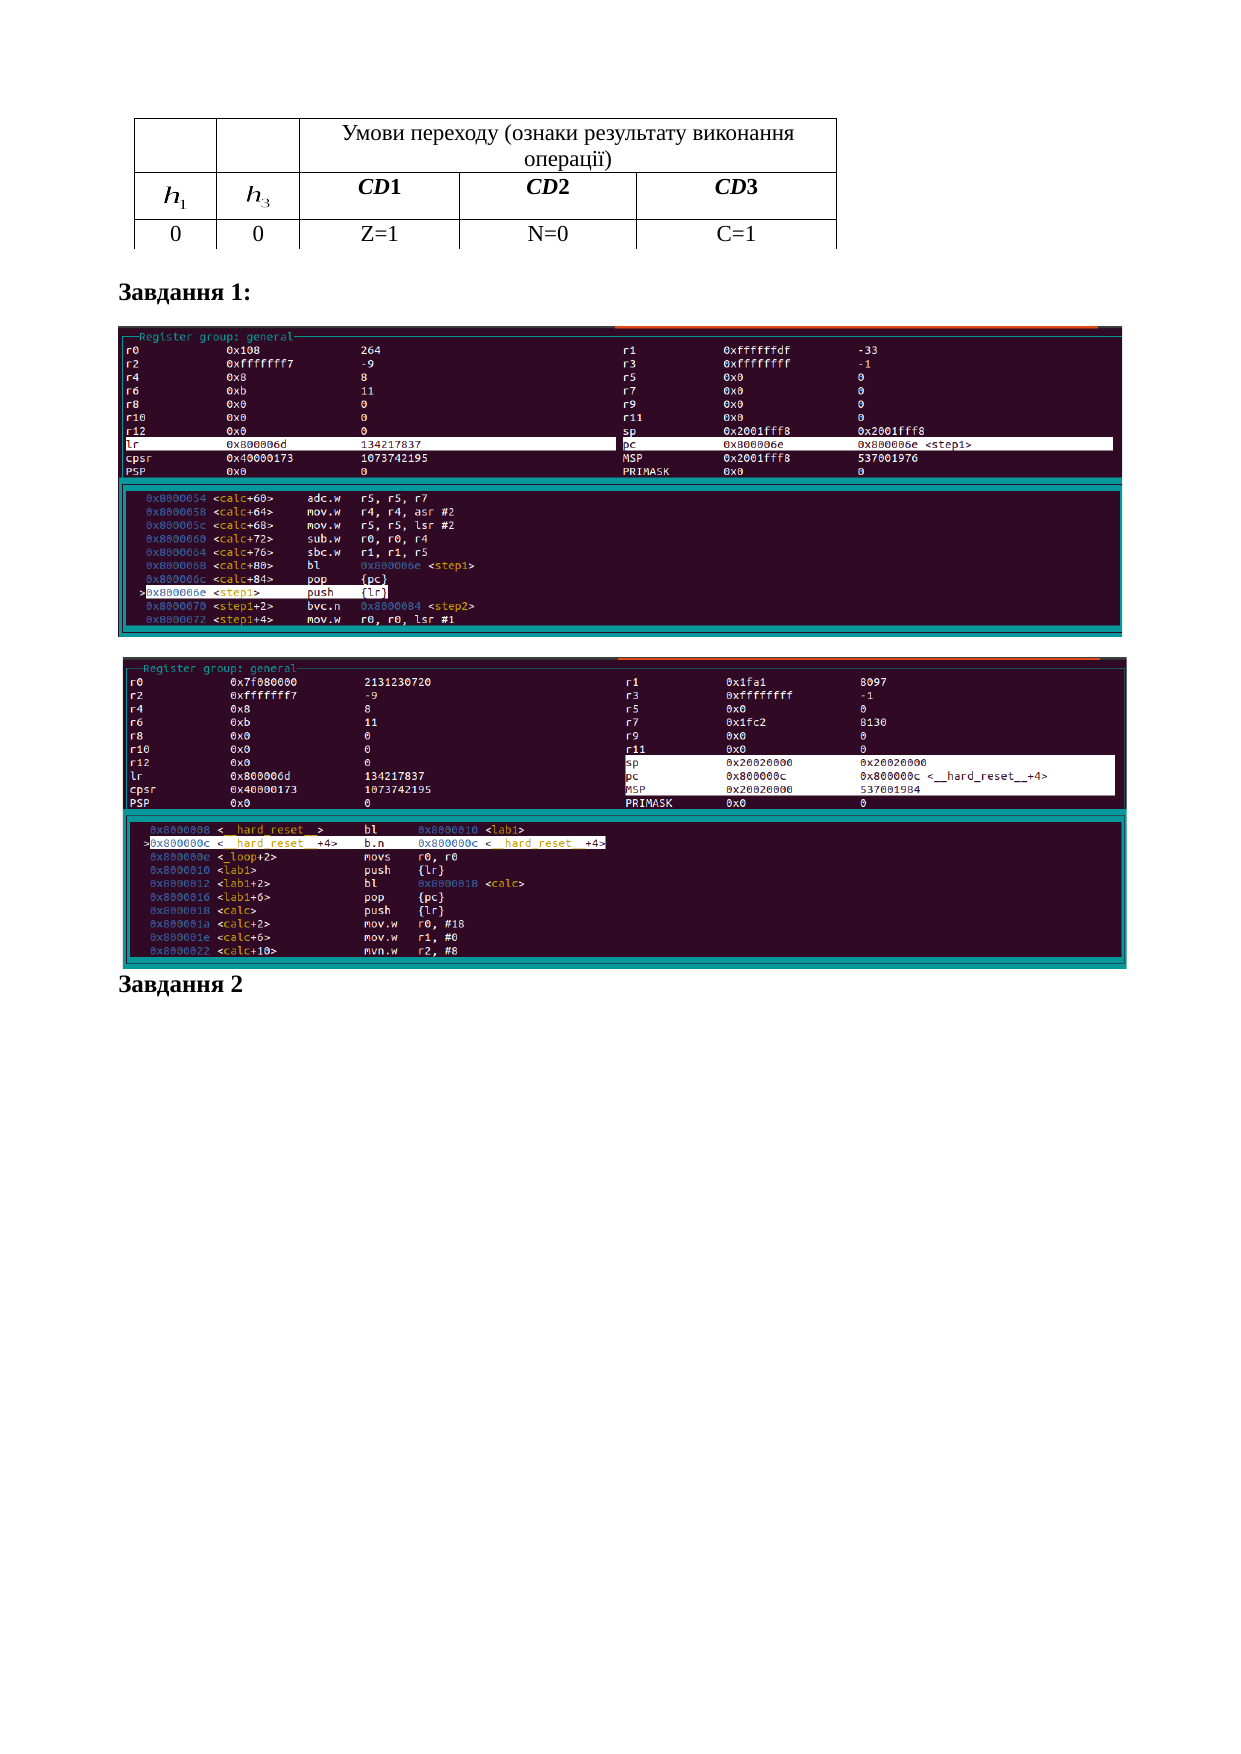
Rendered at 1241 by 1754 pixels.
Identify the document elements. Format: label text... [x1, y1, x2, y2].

table_cell Z=1 [300, 220, 459, 249]
table_cell CD2 [460, 173, 636, 219]
table_header [217, 119, 299, 172]
text Завдання 1: [118, 277, 1122, 306]
picture [118, 326, 1123, 637]
table_cell 0 [135, 220, 216, 249]
picture [122, 657, 1127, 969]
table_cell C=1 [637, 220, 836, 249]
table_cell CD3 [637, 173, 836, 219]
table_cell N=0 [460, 220, 636, 249]
table_cell CD1 [300, 173, 459, 219]
text Завдання 2 [118, 867, 1122, 997]
table_header [135, 119, 216, 172]
table_cell [135, 173, 216, 219]
table_cell [217, 173, 299, 219]
table_header Умови переходу (ознаки результату виконання операції) [300, 119, 836, 172]
table_cell 0 [217, 220, 299, 249]
